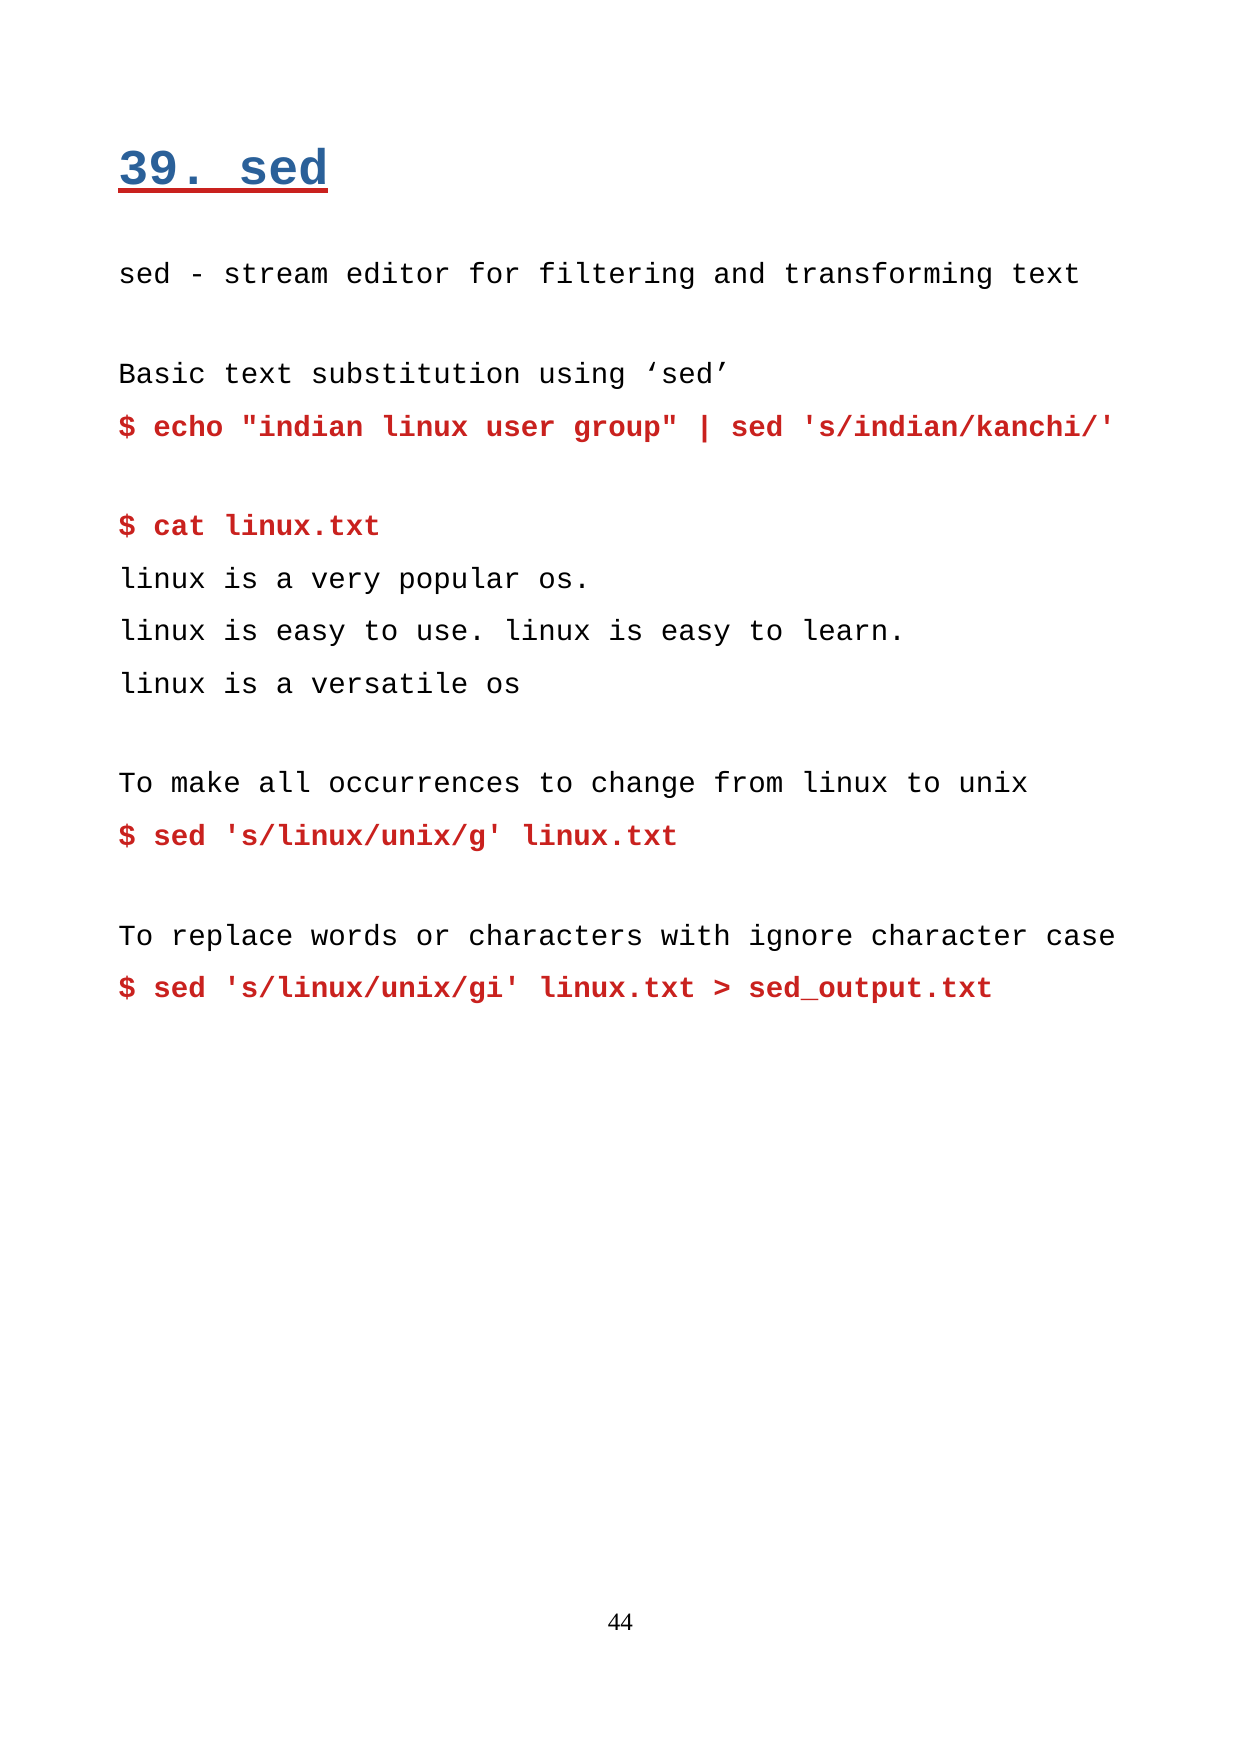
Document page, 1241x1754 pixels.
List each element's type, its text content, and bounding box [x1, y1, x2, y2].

text To replace words or characters with ignore character case [118, 921, 1122, 954]
text $ sed 's/linux/unix/gi' linux.txt > sed_output.txt [118, 973, 1122, 1006]
subtitle 39. sed [118, 143, 1122, 200]
text Basic text substitution using ‘sed’ [118, 359, 1122, 392]
text sed - stream editor for filtering and transforming text [118, 259, 1122, 292]
text linux is easy to use. linux is easy to learn. [118, 616, 1122, 649]
text $ echo "indian linux user group" | sed 's/indian/kanchi/' [118, 412, 1122, 445]
text To make all occurrences to change from linux to unix [118, 768, 1122, 802]
text $ sed 's/linux/unix/g' linux.txt [118, 821, 1122, 854]
text linux is a versatile os [118, 669, 1122, 702]
text $ cat linux.txt [118, 511, 1122, 544]
text linux is a very popular os. [118, 564, 1122, 597]
